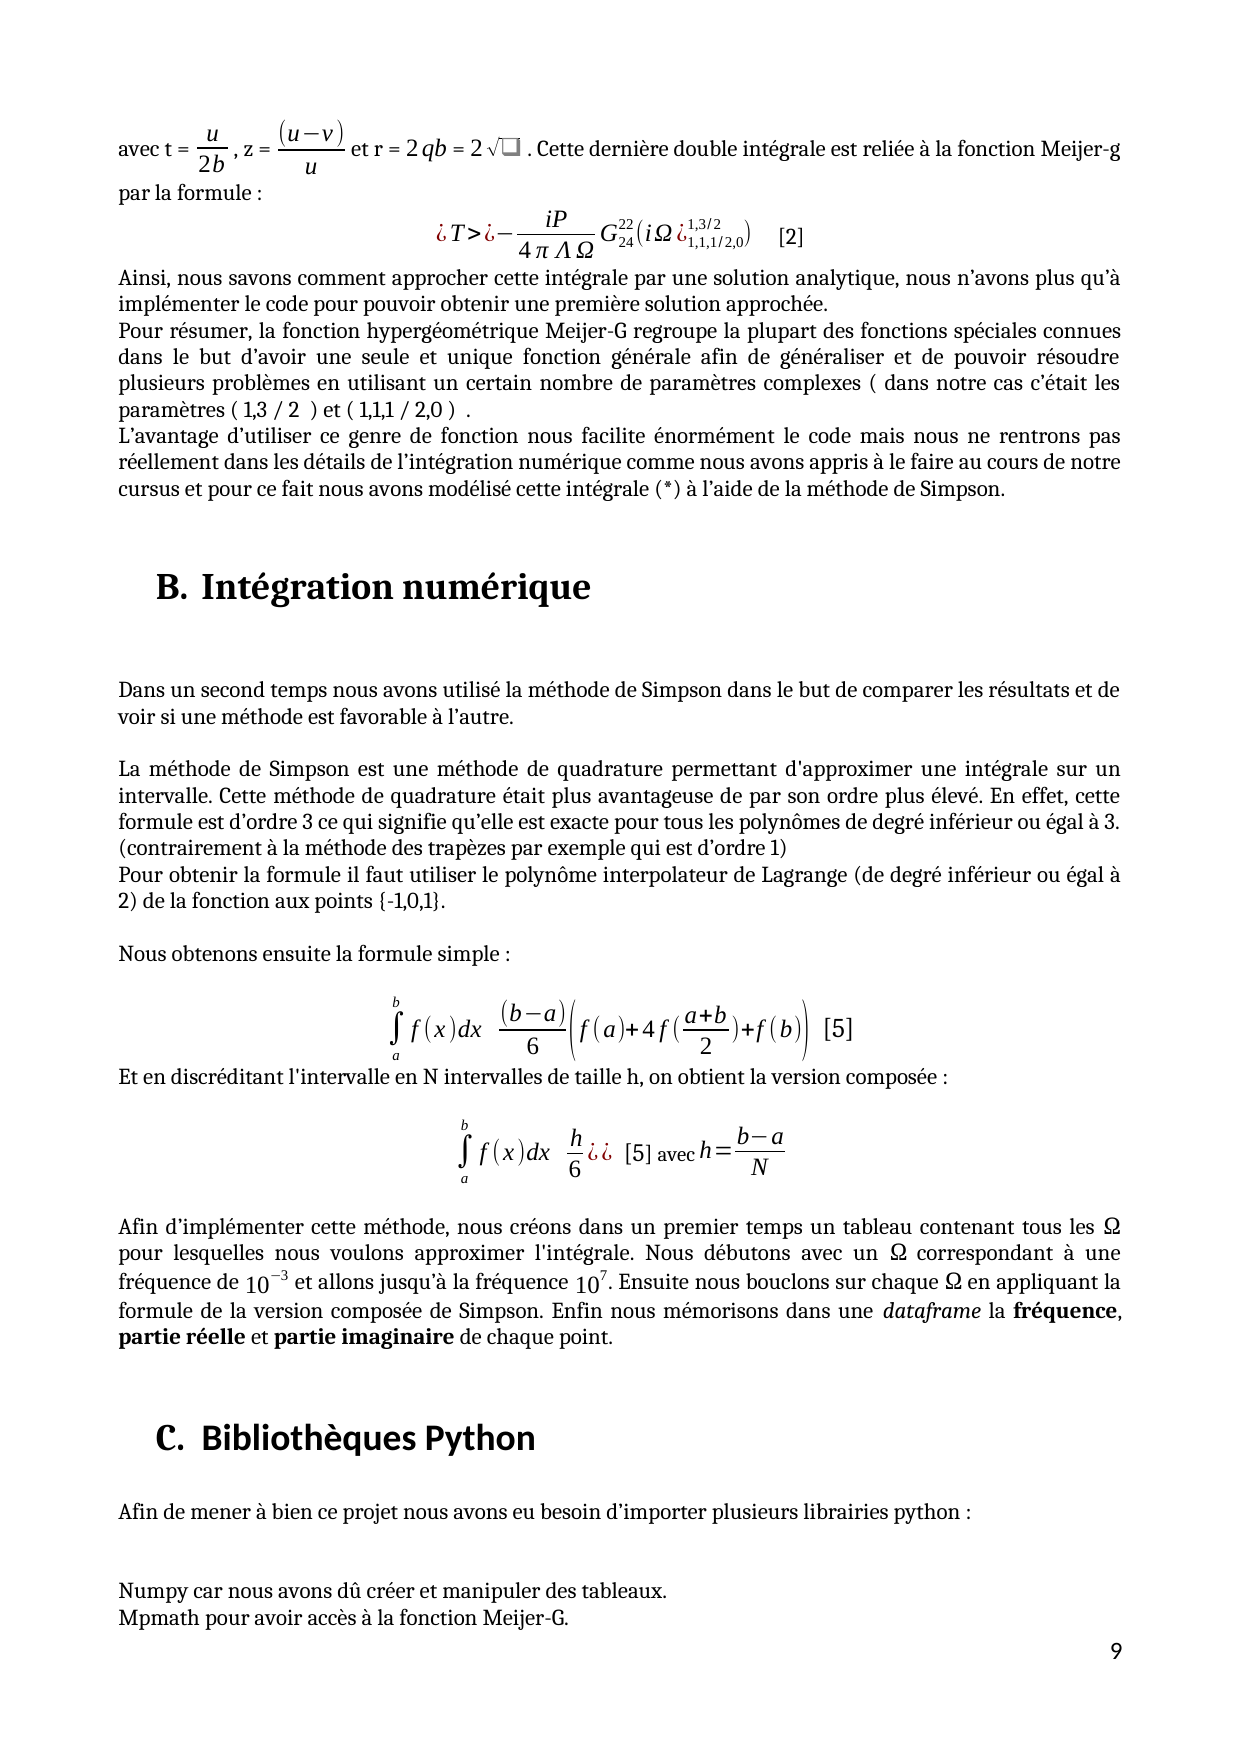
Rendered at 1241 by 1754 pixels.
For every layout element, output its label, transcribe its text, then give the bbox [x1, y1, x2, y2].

text Et en discréditant l'intervalle en N intervalles de taille h, on obtient la version composée : [118, 1064, 1122, 1090]
text La méthode de Simpson est une méthode de quadrature permettant d'approximer une intégrale sur un intervalle. Cette méthode de quadrature était plus avantageuse de par son ordre plus élevé. En effet, cette formule est d’ordre 3 ce qui signifie qu’elle est exacte pour tous les polynômes de degré inférieur ou égal à 3. (contrairement à la méthode des trapèzes par exemple qui est d’ordre 1) [118, 756, 1122, 862]
text [5] [118, 993, 1122, 1064]
subtitle Bibliothèques Python [156, 1414, 1122, 1460]
text Afin d’implémenter cette méthode, nous créons dans un premier temps un tableau contenant tous les Ω pour lesquelles nous voulons approximer l'intégrale. Nous débutons avec un Ω correspondant à une fréquence de et allons jusqu’à la fréquence . Ensuite nous bouclons sur chaque Ω en appliquant la formule de la version composée de Simpson. Enfin nous mémorisons dans une dataframe la fréquence, partie réelle et partie imaginaire de chaque point. [118, 1214, 1122, 1350]
text Nous obtenons ensuite la formule simple : [118, 941, 1122, 967]
text Afin de mener à bien ce projet nous avons eu besoin d’importer plusieurs librairies python : [118, 1499, 1122, 1525]
text avec t = , z = et r = = . Cette dernière double intégrale est reliée à la fonction Meijer-g par la formule : [118, 118, 1122, 206]
text Mpmath pour avoir accès à la fonction Meijer-G. [118, 1604, 1122, 1631]
text L’avantage d’utiliser ce genre de fonction nous facilite énormément le code mais nous ne rentrons pas réellement dans les détails de l’intégration numérique comme nous avons appris à le faire au cours de notre cursus et pour ce fait nous avons modélisé cette intégrale (*) à l’aide de la méthode de Simpson. [118, 423, 1122, 502]
text Pour obtenir la formule il faut utiliser le polynôme interpolateur de Lagrange (de degré inférieur ou égal à 2) de la fonction aux points {-1,0,1}. [118, 862, 1122, 914]
text Pour résumer, la fonction hypergéométrique Meijer-G regroupe la plupart des fonctions spéciales connues dans le but d’avoir une seule et unique fonction générale afin de généraliser et de pouvoir résoudre plusieurs problèmes en utilisant un certain nombre de paramètres complexes ( dans notre cas c’était les paramètres ( 1,3 / 2 ) et ( 1,1,1 / 2,0 ) . [118, 317, 1122, 423]
text Dans un second temps nous avons utilisé la méthode de Simpson dans le but de comparer les résultats et de voir si une méthode est favorable à l’autre. [118, 677, 1122, 730]
text Numpy car nous avons dû créer et manipuler des tableaux. [118, 1578, 1122, 1604]
text [5] avec [118, 1117, 1122, 1187]
subtitle Intégration numérique [156, 566, 1122, 609]
text [2] [118, 206, 1122, 265]
text Ainsi, nous savons comment approcher cette intégrale par une solution analytique, nous n’avons plus qu’à implémenter le code pour pouvoir obtenir une première solution approchée. [118, 265, 1122, 317]
